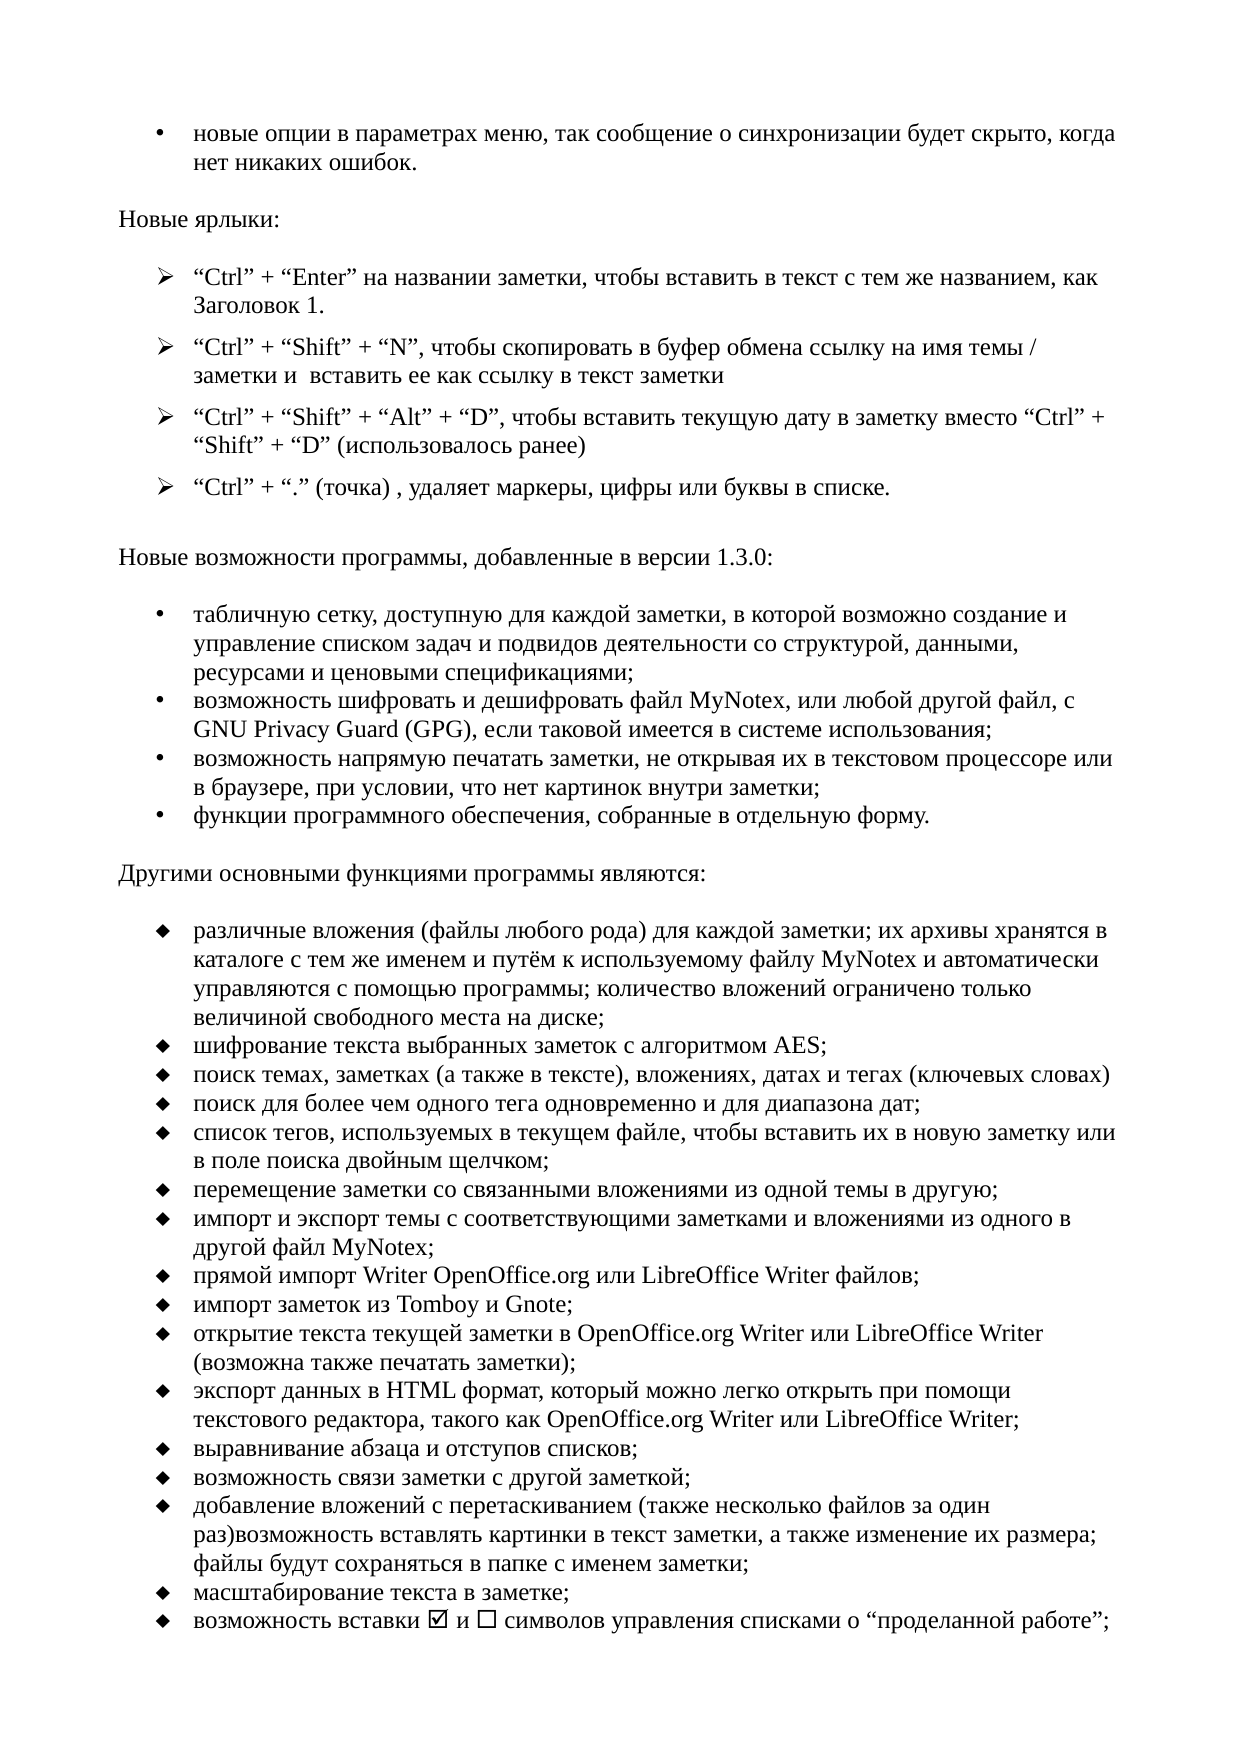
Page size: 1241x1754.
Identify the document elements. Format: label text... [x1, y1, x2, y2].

list поиск темах, заметках (а также в тексте), вложениях, датах и тегах (ключевых словах) [156, 1059, 1122, 1088]
list перемещение заметки со связанными вложениями из одной темы в другую; [156, 1174, 1122, 1203]
list возможность связи заметки с другой заметкой; [156, 1462, 1122, 1491]
list масштабирование текста в заметке; [156, 1577, 1122, 1606]
list функции программного обеспечения, собранные в отдельную форму. [156, 801, 1122, 829]
list импорт заметок из Tomboy и Gnote; [156, 1289, 1122, 1318]
text Другими основными функциями программы являются: [118, 858, 1122, 887]
list табличную сетку, доступную для каждой заметки, в которой возможно создание и управление списком задач и подвидов деятельности со структурой, данными, ресурсами и ценовыми спецификациями; [156, 599, 1122, 686]
list экспорт данных в HTML формат, который можно легко открыть при помощи текстового редактора, такого как OpenOffice.org Writer или LibreOffice Writer; [156, 1376, 1122, 1433]
list возможность напрямую печатать заметки, не открывая их в текстовом процессоре или в браузере, при условии, что нет картинок внутри заметки; [156, 743, 1122, 801]
list (возможна также печатать заметки); [156, 1347, 1122, 1376]
list добавление вложений с перетаскиванием (также несколько файлов за один раз)возможность вставлять картинки в текст заметки, а также изменение их размера; [156, 1491, 1122, 1548]
list “Ctrl” + “Shift” + “Alt” + “D”, чтобы вставить текущую дату в заметку вместо “Ctrl” + “Shift” + “D” (использовалось ранее) [156, 402, 1122, 459]
list возможность вставки  и  символов управления списками о “проделанной работе”; [156, 1606, 1122, 1634]
list поиск для более чем одного тега одновременно и для диапазона дат; [156, 1088, 1122, 1117]
list файлы будут сохраняться в папке с именем заметки; [156, 1548, 1122, 1577]
list шифрование текста выбранных заметок с алгоритмом AES; [156, 1031, 1122, 1059]
list “Ctrl” + “.” (точка) , удаляет маркеры, цифры или буквы в списке. [156, 472, 1122, 501]
list открытие текста текущей заметки в OpenOffice.org Writer или LibreOffice Writer [156, 1318, 1122, 1347]
text Новые возможности программы, добавленные в версии 1.3.0: [118, 542, 1122, 571]
list различные вложения (файлы любого рода) для каждой заметки; их архивы хранятся в каталоге с тем же именем и путём к используемому файлу MyNotex и автоматически управляются с помощью программы; количество вложений ограничено только величиной свободного места на диске; [156, 916, 1122, 1031]
list выравнивание абзаца и отступов списков; [156, 1433, 1122, 1462]
list новые опции в параметрах меню, так сообщение о синхронизации будет скрыто, когда нет никаких ошибок. [156, 118, 1122, 176]
list список тегов, используемых в текущем файле, чтобы вставить их в новую заметку или в поле поиска двойным щелчком; [156, 1117, 1122, 1174]
list прямой импорт Writer OpenOffice.org или LibreOffice Writer файлов; [156, 1261, 1122, 1289]
list возможность шифровать и дешифровать файл MyNotex, или любой другой файл, с GNU Privacy Guard (GPG), если таковой имеется в системе использования; [156, 686, 1122, 743]
list импорт и экспорт темы с соответствующими заметками и вложениями из одного в другой файл MyNotex; [156, 1203, 1122, 1261]
text Новые ярлыки: [118, 204, 1122, 233]
list “Ctrl” + “Shift” + “N”, чтобы скопировать в буфер обмена ссылку на имя темы / заметки и вставить ее как ссылку в текст заметки [156, 332, 1122, 389]
list “Ctrl” + “Enter” на названии заметки, чтобы вставить в текст с тем же названием, как Заголовок 1. [156, 262, 1122, 319]
